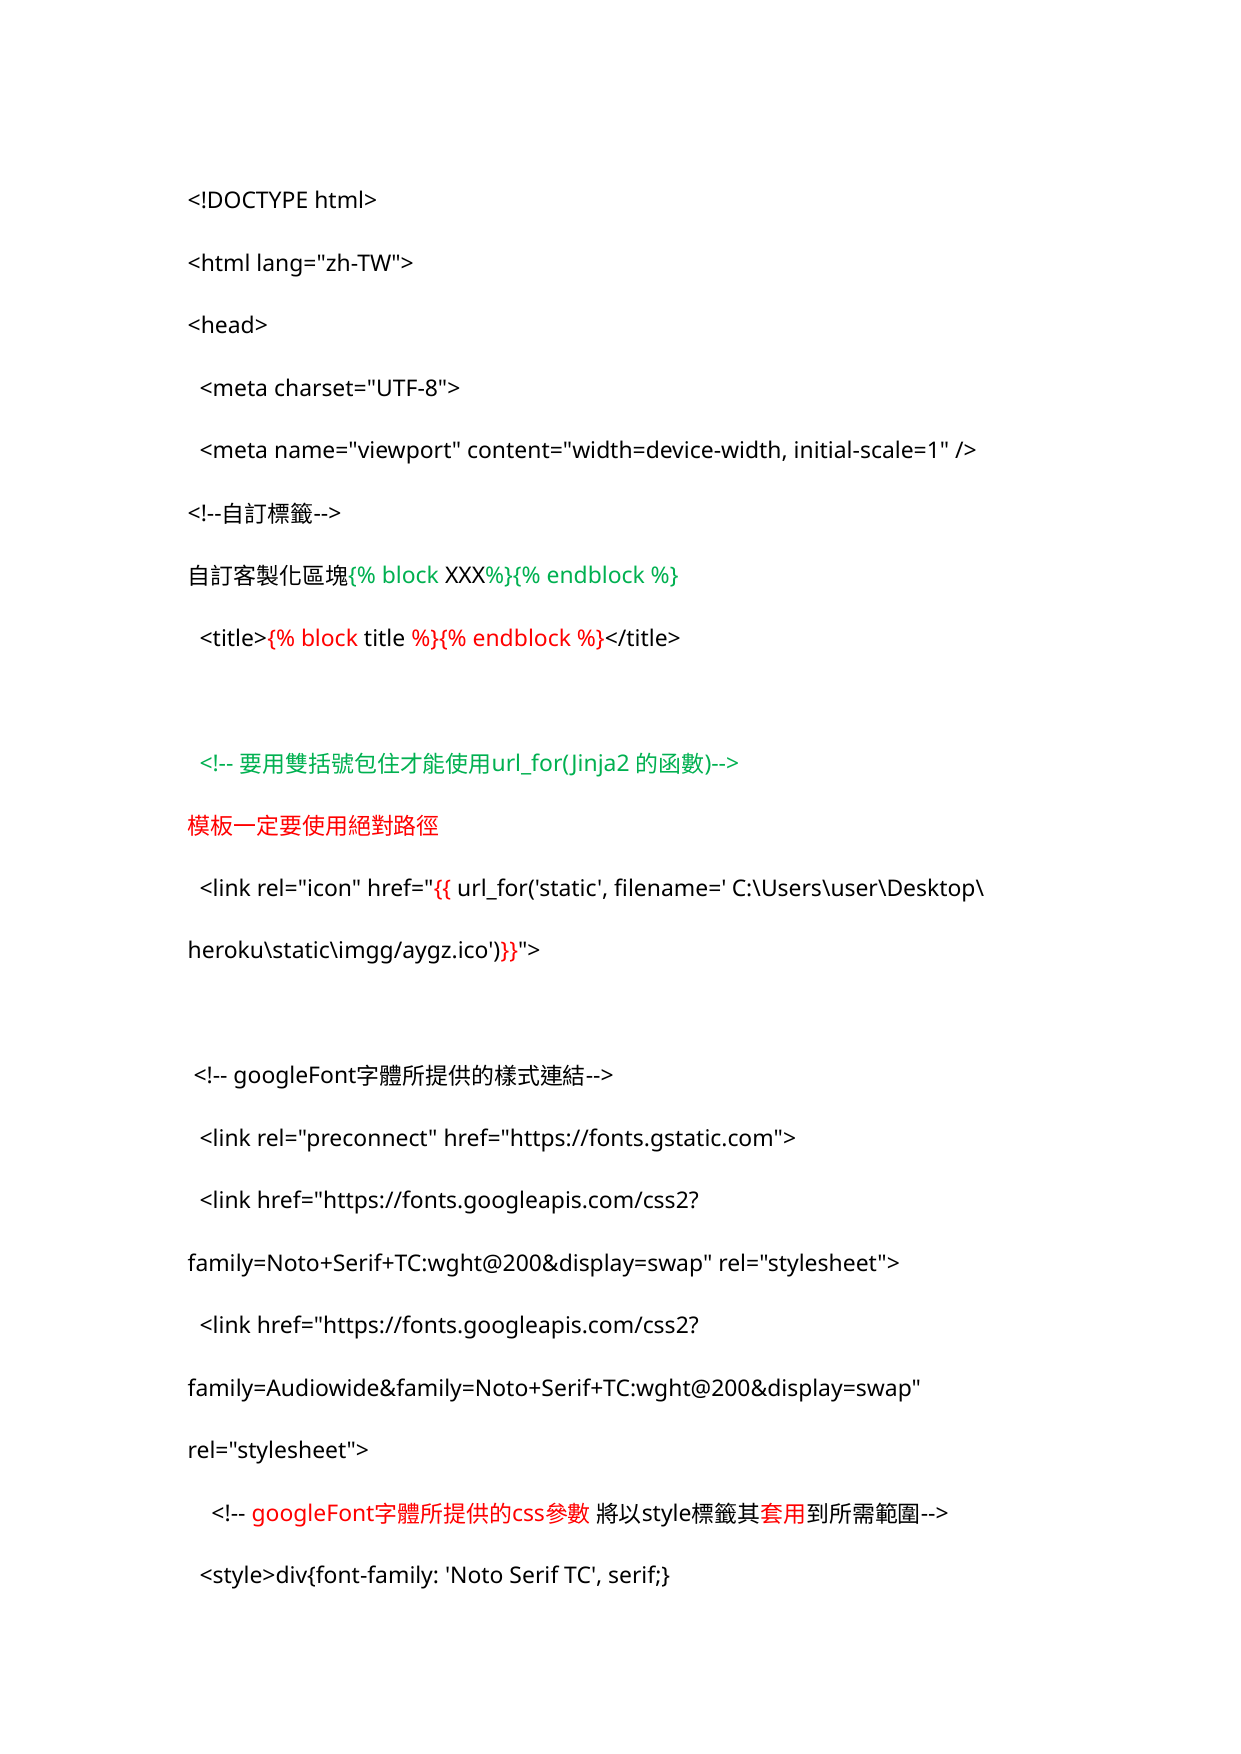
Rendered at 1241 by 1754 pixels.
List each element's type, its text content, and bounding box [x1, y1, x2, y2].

text <!DOCTYPE html> [187, 158, 1053, 221]
text <!-- 要用雙括號包住才能使用url_for(Jinja2 的函數)--> [187, 721, 1053, 783]
text <link href="https://fonts.googleapis.com/css2?family=Noto+Serif+TC:wght@200&display=swap" rel="stylesheet"> [187, 1158, 1053, 1283]
text <html lang="zh-TW"> [187, 221, 1053, 283]
text <style>div{font-family: 'Noto Serif TC', serif;} [187, 1533, 1053, 1596]
text <head> [187, 283, 1053, 346]
text <!-- googleFont字體所提供的css參數 將以style標籤其套用到所需範圍--> [187, 1471, 1053, 1533]
text 模板一定要使用絕對路徑 [187, 783, 1053, 846]
text <meta charset="UTF-8"> [187, 346, 1053, 408]
text 自訂客製化區塊{% block XXX%}{% endblock %} [187, 533, 1053, 596]
text <meta name="viewport" content="width=device-width, initial-scale=1" /> [187, 408, 1053, 471]
text <link rel="preconnect" href="https://fonts.gstatic.com"> [187, 1096, 1053, 1158]
text <link rel="icon" href="{{ url_for('static', filename=' C:\Users\user\Desktop\heroku\static\imgg/aygz.ico')}}"> [187, 846, 1053, 971]
text <title>{% block title %}{% endblock %}</title> [187, 596, 1053, 658]
text <link href="https://fonts.googleapis.com/css2?family=Audiowide&family=Noto+Serif+TC:wght@200&display=swap" rel="stylesheet"> [187, 1283, 1053, 1471]
text <!--自訂標籤--> [187, 471, 1053, 533]
text <!-- googleFont字體所提供的樣式連結--> [187, 1033, 1053, 1096]
